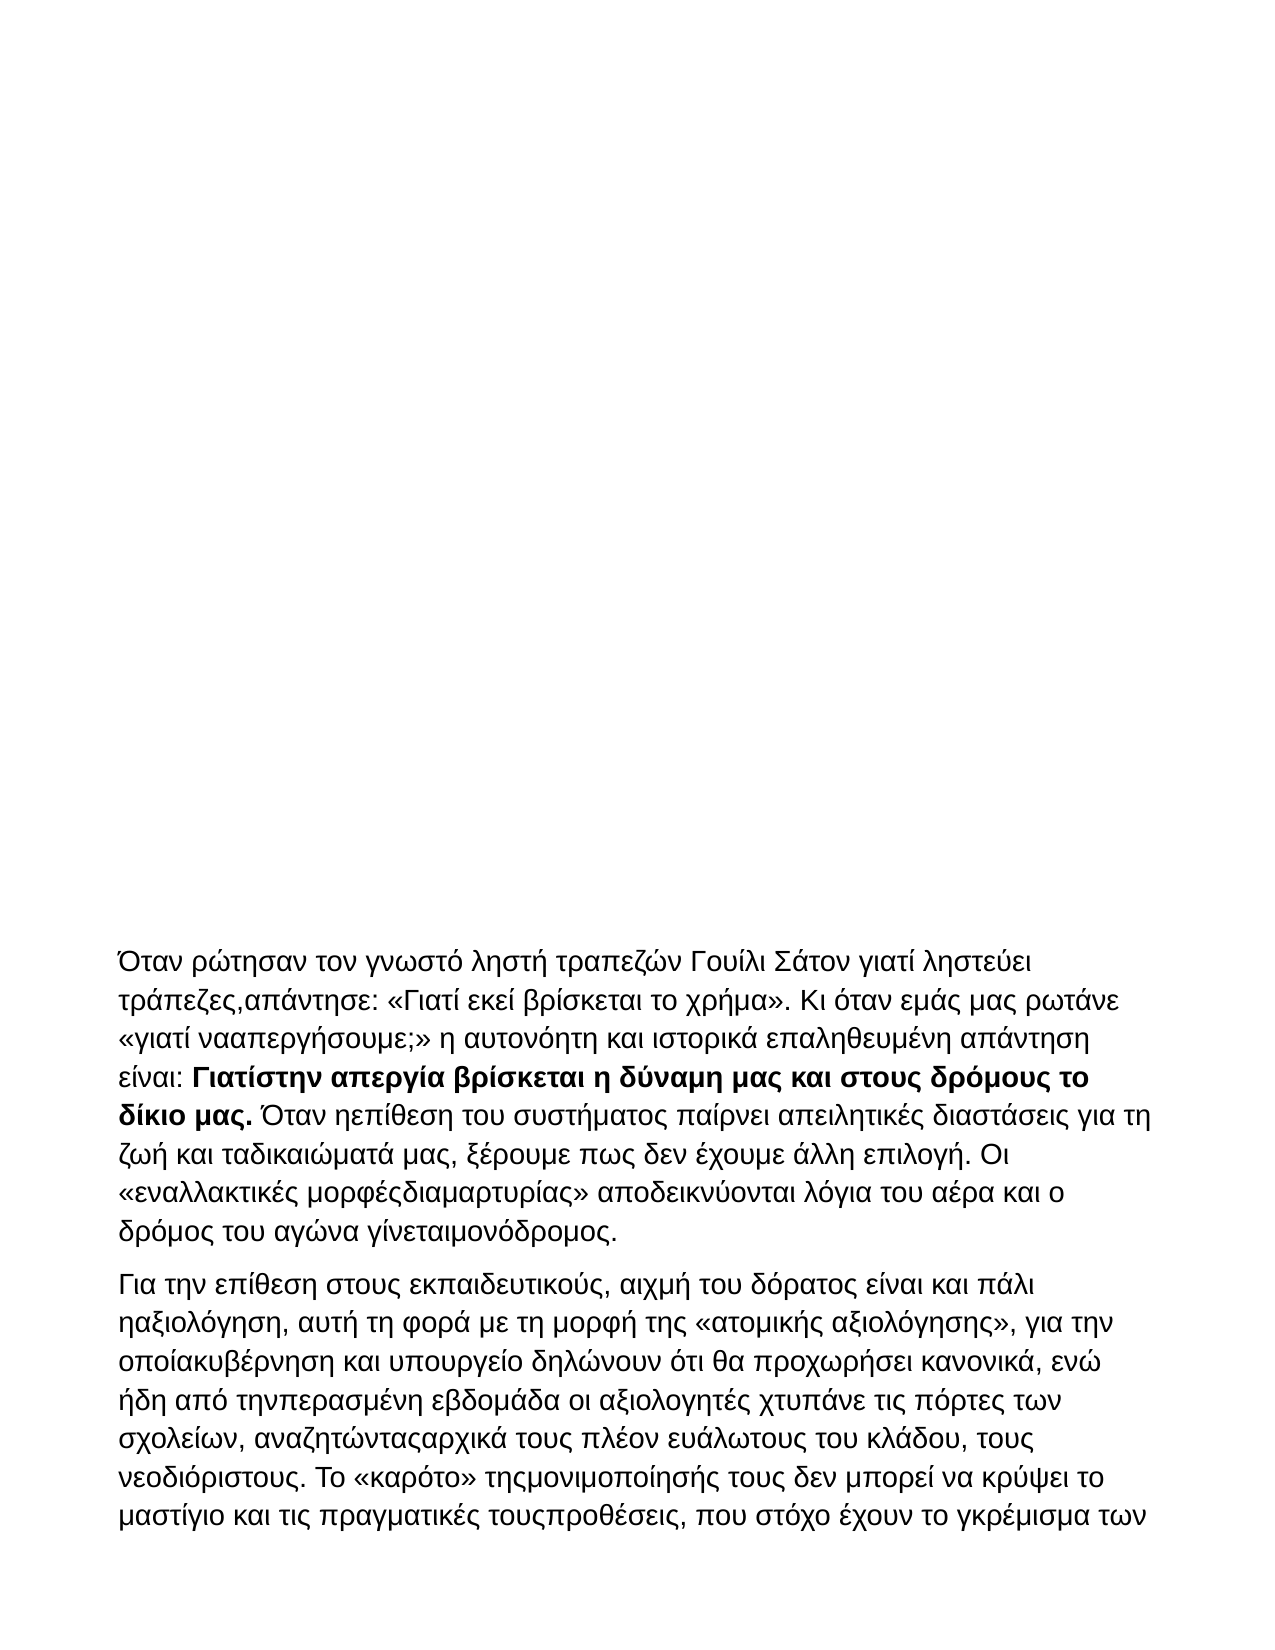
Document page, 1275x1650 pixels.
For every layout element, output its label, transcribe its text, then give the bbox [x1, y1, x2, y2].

text Για την επίθεση στους εκπαιδευτικούς, αιχμή του δόρατος είναι και πάλι ηαξιολόγηση, αυτή τη φορά με τη μορφή της «ατομικής αξιολόγησης», για την οποίακυβέρνηση και υπουργείο δηλώνουν ότι θα προχωρήσει κανονικά, ενώ ήδη από τηνπερασμένη εβδομάδα οι αξιολογητές χτυπάνε τις πόρτες των σχολείων, αναζητώνταςαρχικά τους πλέον ευάλωτους του κλάδου, τους νεοδιόριστους. Το «καρότο» τηςμονιμοποίησής τους δεν μπορεί να κρύψει το μαστίγιο και τις πραγματικές τουςπροθέσεις, που στόχο έχουν το γκρέμισμα των [118, 1267, 1157, 1532]
text Όταν ρώτησαν τον γνωστό ληστή τραπεζών Γουίλι Σάτον γιατί ληστεύει τράπεζες,απάντησε: «Γιατί εκεί βρίσκεται το χρήμα». Κι όταν εμάς μας ρωτάνε «γιατί νααπεργήσουμε;» η αυτονόητη και ιστορικά επαληθευμένη απάντηση είναι: Γιατίστην απεργία βρίσκεται η δύναμη μας και στους δρόμους το δίκιο μας. Όταν ηεπίθεση του συστήματος παίρνει απειλητικές διαστάσεις για τη ζωή και ταδικαιώματά μας, ξέρουμε πως δεν έχουμε άλλη επιλογή. Οι «εναλλακτικές μορφέςδιαμαρτυρίας» αποδεικνύονται λόγια του αέρα και ο δρόμος του αγώνα γίνεταιμονόδρομος. [118, 944, 1157, 1247]
